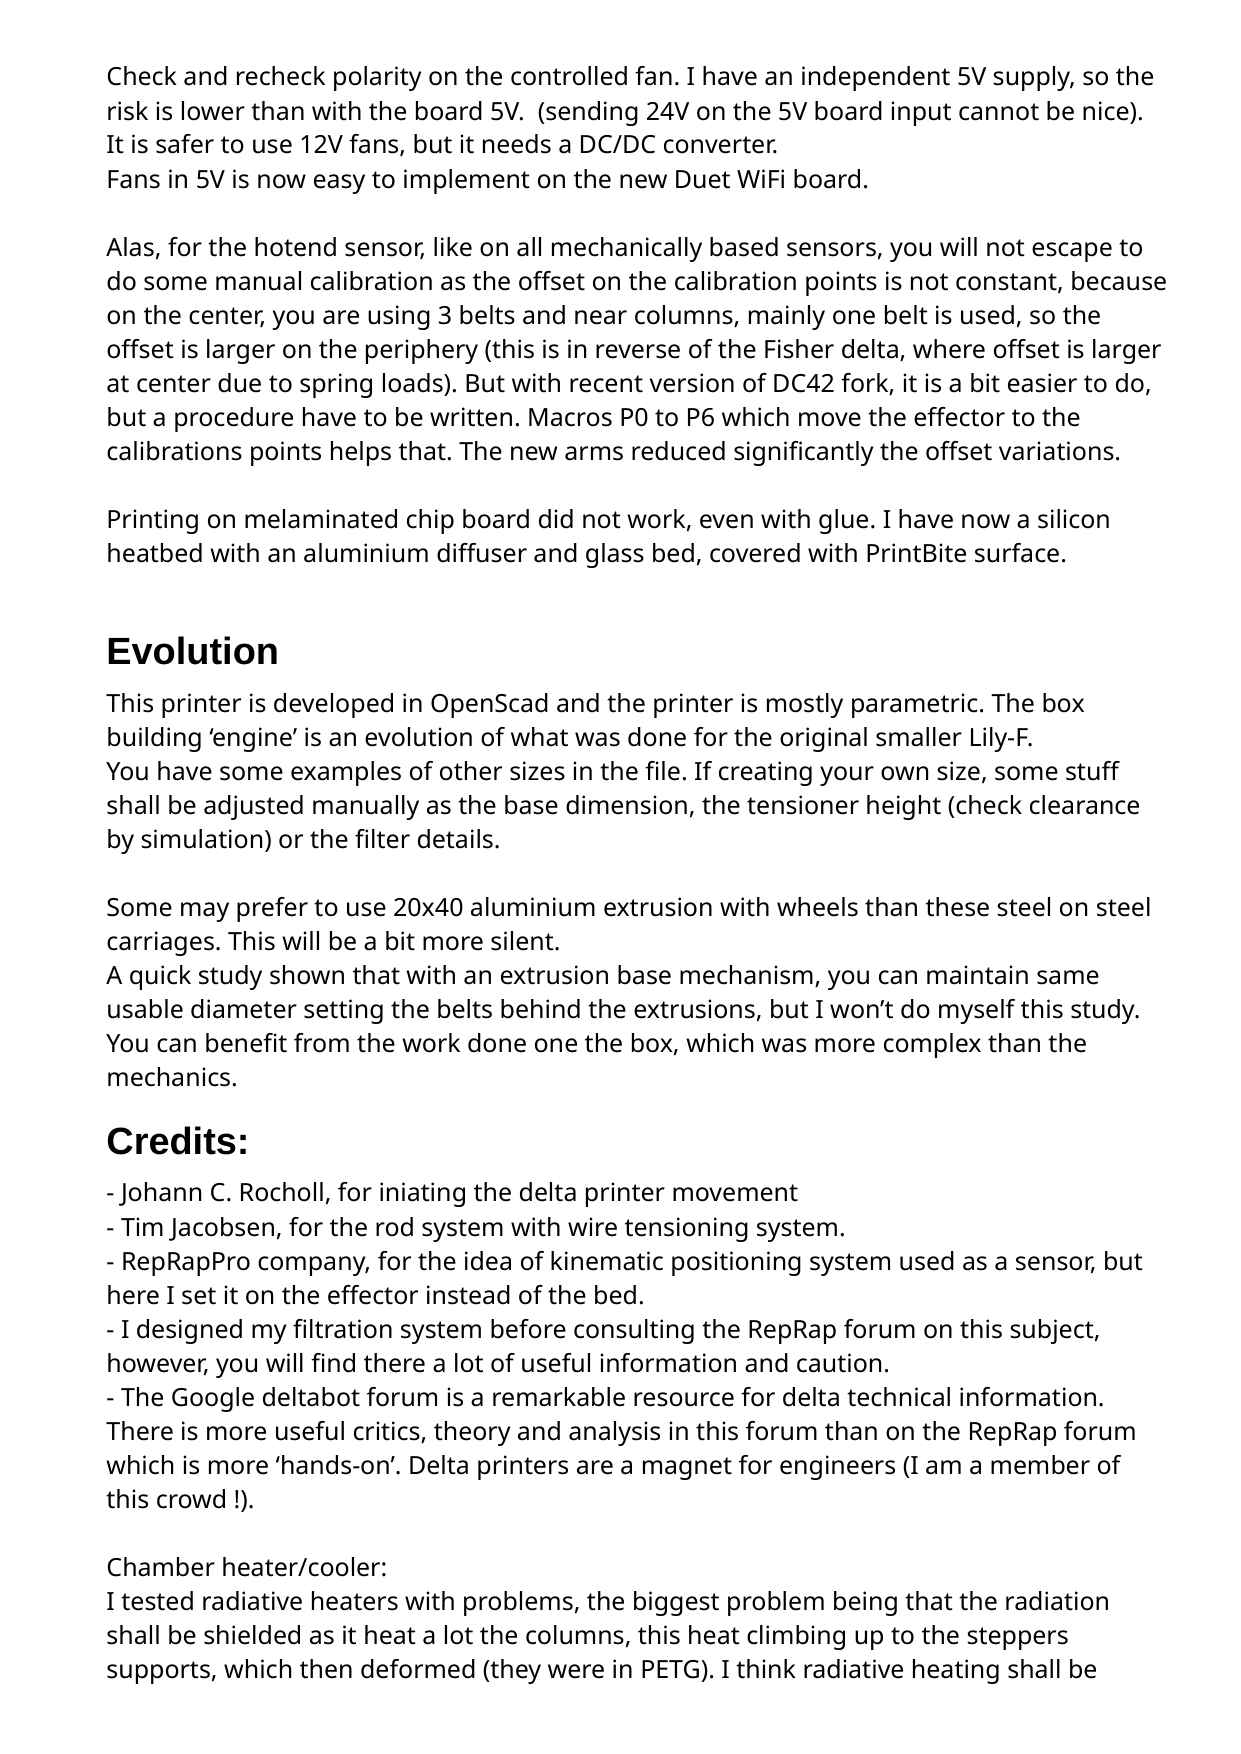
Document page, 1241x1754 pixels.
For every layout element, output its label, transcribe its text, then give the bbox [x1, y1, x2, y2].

text Printing on melaminated chip board did not work, even with glue. I have now a silicon heatbed with an aluminium diffuser and glass bed, covered with PrintBite surface. [106, 502, 1169, 570]
text Alas, for the hotend sensor, like on all mechanically based sensors, you will not escape to do some manual calibration as the offset on the calibration points is not constant, because on the center, you are using 3 belts and near columns, mainly one belt is used, so the offset is larger on the periphery (this is in reverse of the Fisher delta, where offset is larger at center due to spring loads). But with recent version of DC42 fork, it is a bit easier to do, but a procedure have to be written. Macros P0 to P6 which move the effector to the calibrations points helps that. The new arms reduced significantly the offset variations. [106, 229, 1169, 468]
text Chamber heater/cooler: [106, 1550, 1169, 1584]
text A quick study shown that with an extrusion base mechanism, you can maintain same usable diameter setting the belts behind the extrusions, but I won’t do myself this study. You can benefit from the work done one the box, which was more complex than the mechanics. [106, 958, 1169, 1094]
text Some may prefer to use 20x40 aluminium extrusion with wheels than these steel on steel carriages. This will be a bit more silent. [106, 889, 1169, 958]
text - Johann C. Rocholl, for iniating the delta printer movement [106, 1175, 1169, 1209]
text - The Google deltabot forum is a remarkable resource for delta technical information. There is more useful critics, theory and analysis in this forum than on the RepRap forum which is more ‘hands-on’. Delta printers are a magnet for engineers (I am a member of this crowd !). [106, 1379, 1169, 1516]
text I tested radiative heaters with problems, the biggest problem being that the radiation shall be shielded as it heat a lot the columns, this heat climbing up to the steppers supports, which then deformed (they were in PETG). I think radiative heating shall be [106, 1584, 1169, 1686]
text You have some examples of other sizes in the file. If creating your own size, some stuff shall be adjusted manually as the base dimension, the tensioner height (check clearance by simulation) or the filter details. [106, 753, 1169, 856]
text - I designed my filtration system before consulting the RepRap forum on this subject, however, you will find there a lot of useful information and caution. [106, 1311, 1169, 1379]
text Fans in 5V is now easy to implement on the new Duet WiFi board. [106, 161, 1169, 195]
text - Tim Jacobsen, for the rod system with wire tensioning system. - RepRapPro company, for the idea of kinematic positioning system used as a sensor, but here I set it on the effector instead of the bed. [106, 1209, 1169, 1311]
subtitle Credits: [106, 1119, 1169, 1163]
text This printer is developed in OpenScad and the printer is mostly parametric. The box building ‘engine’ is an evolution of what was done for the original smaller Lily-F. [106, 685, 1169, 753]
subtitle Evolution [106, 629, 1169, 673]
text Check and recheck polarity on the controlled fan. I have an independent 5V supply, so the risk is lower than with the board 5V. (sending 24V on the 5V board input cannot be nice). It is safer to use 12V fans, but it needs a DC/DC converter. [106, 59, 1169, 161]
